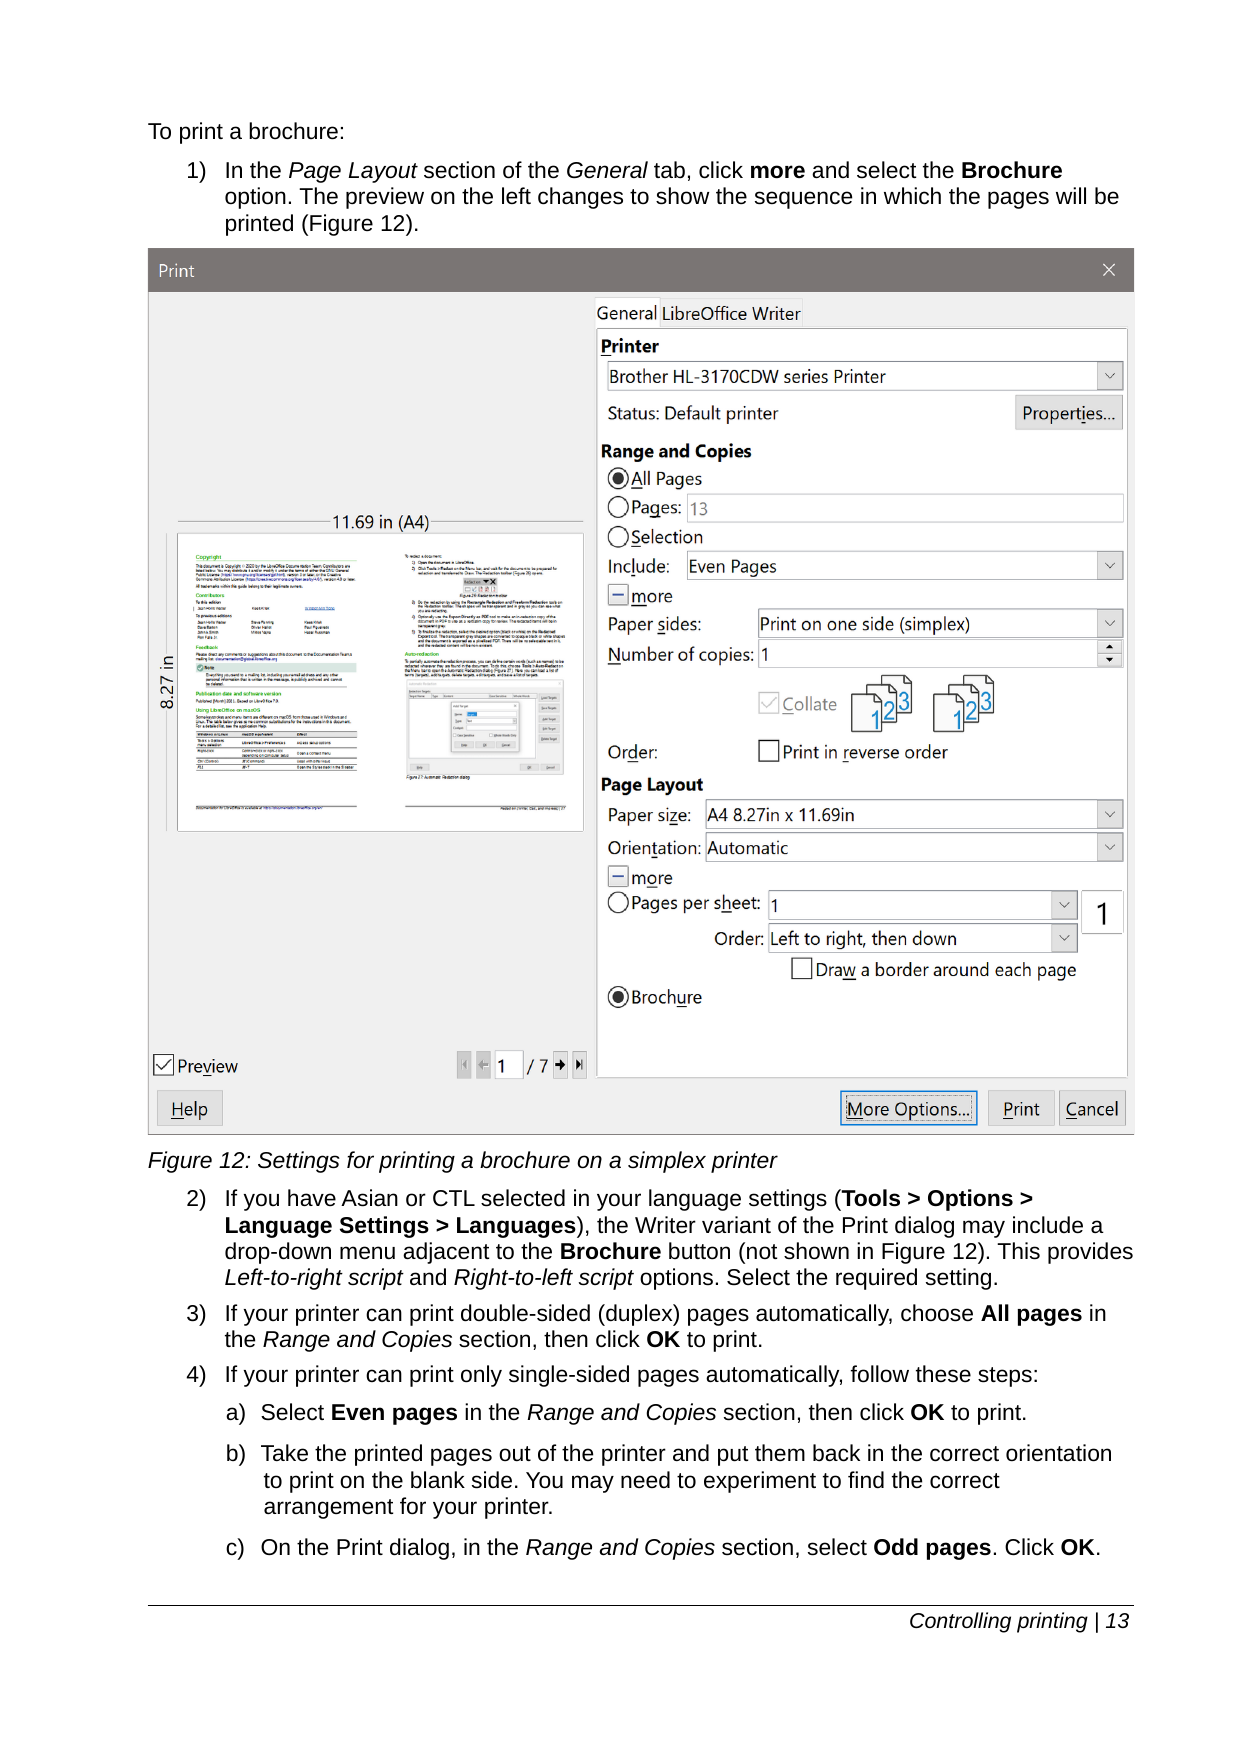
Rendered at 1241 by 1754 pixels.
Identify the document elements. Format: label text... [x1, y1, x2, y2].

list In the Page Layout section of the General tab, click more and select the Brochure option. The preview on the left changes to show the sequence in which the pages will be printed (Figure 12). [207, 157, 1134, 236]
list Take the printed pages out of the printer and put them back in the correct orientation to print on the blank side. You may need to experiment to find the correct arrangement for your printer. [223, 1437, 1134, 1522]
list Select Even pages in the Range and Copies section, then click OK to print. [223, 1396, 1134, 1428]
list If your printer can print only single-sided pages automatically, follow these steps: [207, 1361, 1134, 1387]
picture [147, 248, 1135, 1135]
text Figure 12: Settings for printing a brochure on a simplex printer [148, 1147, 1134, 1173]
list If your printer can print double-sided (duplex) pages automatically, choose All pages in the Range and Copies section, then click OK to print. [207, 1299, 1134, 1352]
list To print a brochure: [148, 118, 1134, 144]
list If you have Asian or CTL selected in your language settings (Tools > Options > Language Settings > Languages), the Writer variant of the Print dialog may include a drop-down menu adjacent to the Brochure button (not shown in Figure 12). This provides Left-to-right script and Right-to-left script options. Select the required setting. [207, 1185, 1134, 1291]
list On the Print dialog, in the Range and Copies section, select Odd pages. Click OK. [223, 1531, 1134, 1563]
